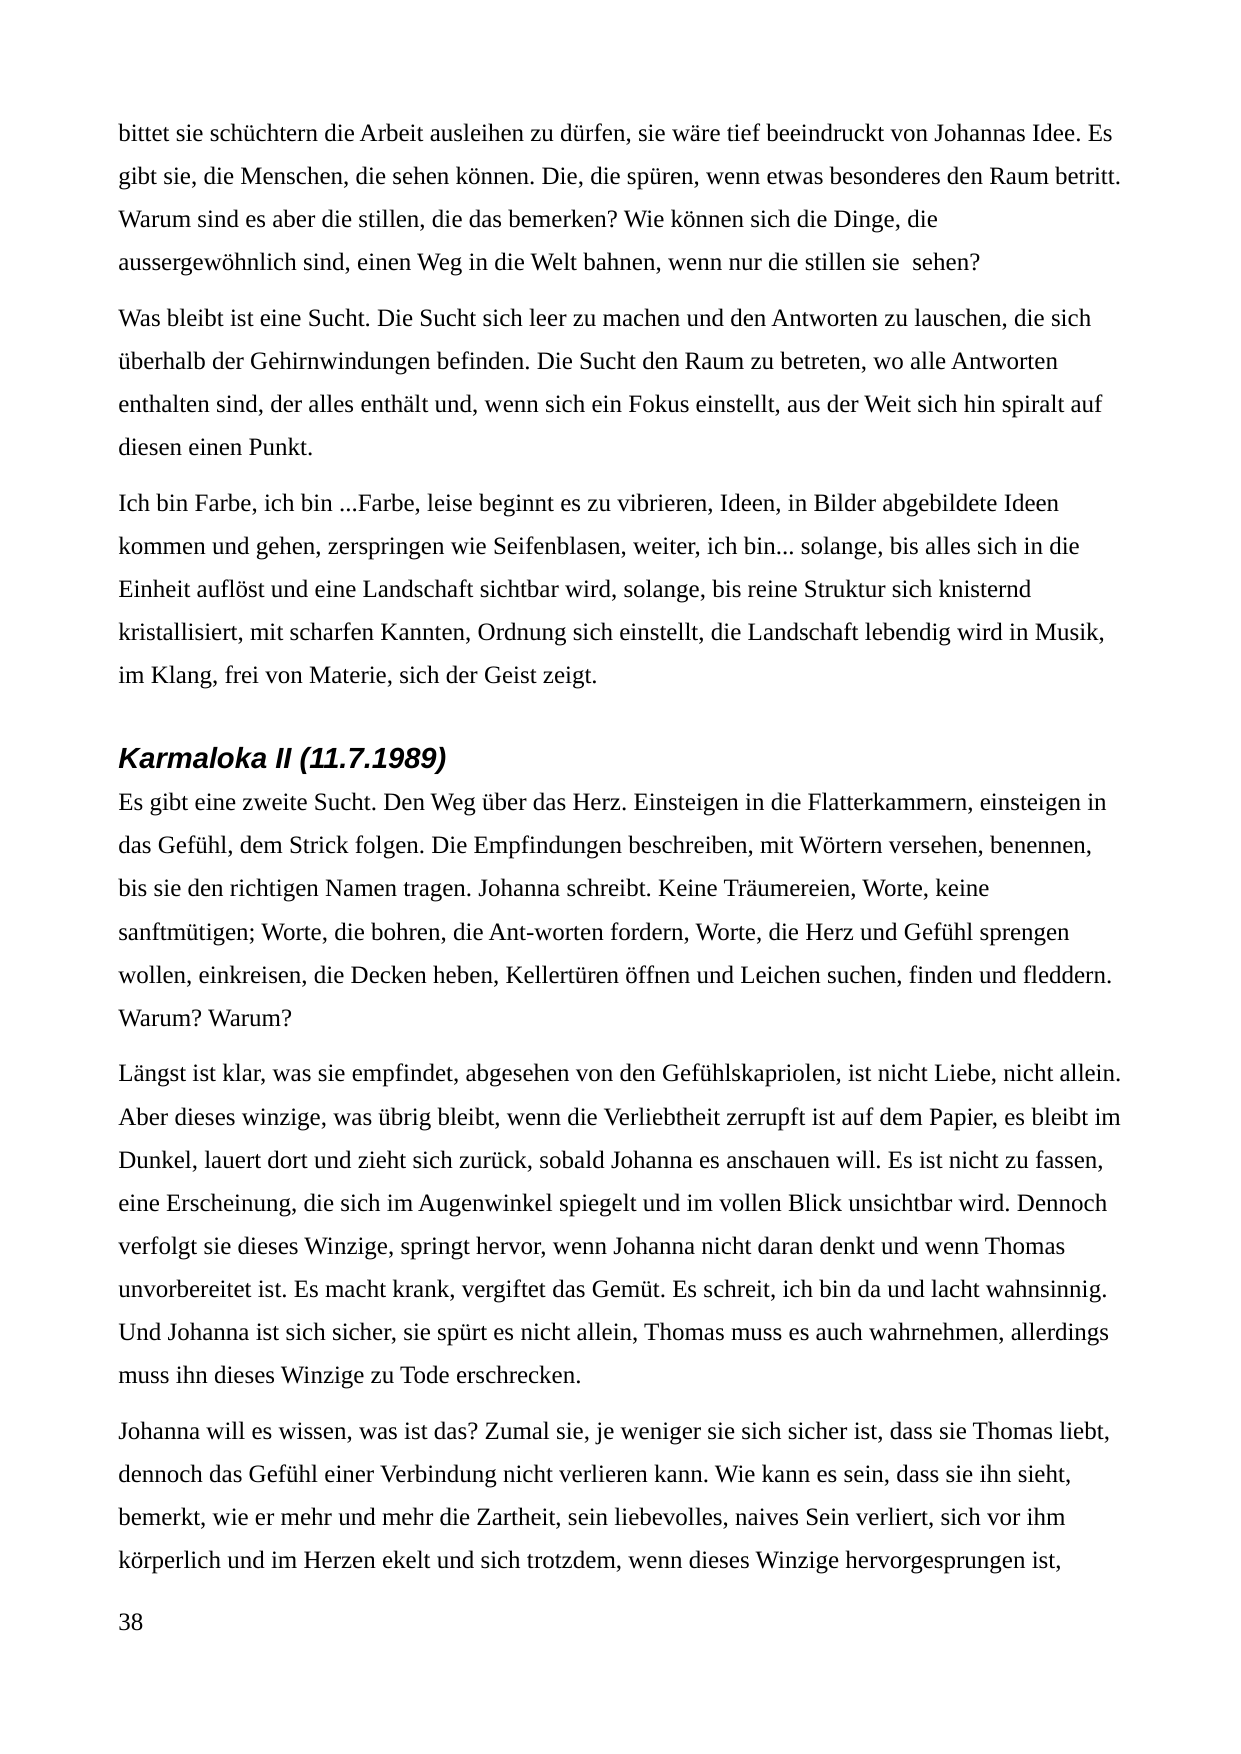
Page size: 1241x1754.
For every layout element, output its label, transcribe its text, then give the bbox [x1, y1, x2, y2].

text Längst ist klar, was sie empfindet, abgesehen von den Gefühlskapriolen, ist nicht Liebe, nicht allein. Aber dieses winzige, was übrig bleibt, wenn die Verliebtheit zerrupft ist auf dem Papier, es bleibt im Dunkel, lauert dort und zieht sich zurück, sobald Johanna es anschauen will. Es ist nicht zu fassen, eine Erscheinung, die sich im Augenwinkel spiegelt und im vollen Blick unsichtbar wird. Dennoch verfolgt sie dieses Winzige, springt hervor, wenn Johanna nicht daran denkt und wenn Thomas unvorbereitet ist. Es macht krank, vergiftet das Gemüt. Es schreit, ich bin da und lacht wahnsinnig. Und Johanna ist sich sicher, sie spürt es nicht allein, Thomas muss es auch wahrnehmen, allerdings muss ihn dieses Winzige zu Tode erschrecken. [118, 1058, 1122, 1389]
text Johanna will es wissen, was ist das? Zumal sie, je weniger sie sich sicher ist, dass sie Thomas liebt, dennoch das Gefühl einer Verbindung nicht verlieren kann. Wie kann es sein, dass sie ihn sieht, bemerkt, wie er mehr und mehr die Zartheit, sein liebevolles, naives Sein verliert, sich vor ihm körperlich und im Herzen ekelt und sich trotzdem, wenn dieses Winzige hervorgesprungen ist, [118, 1416, 1122, 1574]
subtitle Karmaloka II (11.7.1989) [118, 741, 1122, 775]
text Ich bin Farbe, ich bin ...Farbe, leise beginnt es zu vibrieren, Ideen, in Bilder abgebildete Ideen kommen und gehen, zerspringen wie Seifenblasen, weiter, ich bin... solange, bis alles sich in die Einheit auflöst und eine Landschaft sichtbar wird, solange, bis reine Struktur sich knisternd kristallisiert, mit scharfen Kannten, Ordnung sich einstellt, die Landschaft lebendig wird in Musik, im Klang, frei von Materie, sich der Geist zeigt. [118, 488, 1122, 689]
text bittet sie schüchtern die Arbeit ausleihen zu dürfen, sie wäre tief beeindruckt von Johannas Idee. Es gibt sie, die Menschen, die sehen können. Die, die spüren, wenn etwas besonderes den Raum betritt. Warum sind es aber die stillen, die das bemerken? Wie können sich die Dinge, die aussergewöhnlich sind, einen Weg in die Welt bahnen, wenn nur die stillen sie sehen? [118, 118, 1122, 276]
text Was bleibt ist eine Sucht. Die Sucht sich leer zu machen und den Antworten zu lauschen, die sich überhalb der Gehirnwindungen befinden. Die Sucht den Raum zu betreten, wo alle Antworten enthalten sind, der alles enthält und, wenn sich ein Fokus einstellt, aus der Weit sich hin spiralt auf diesen einen Punkt. [118, 303, 1122, 461]
text Es gibt eine zweite Sucht. Den Weg über das Herz. Einsteigen in die Flatterkammern, einsteigen in das Gefühl, dem Strick folgen. Die Empfindungen beschreiben, mit Wörtern versehen, benennen, bis sie den richtigen Namen tragen. Johanna schreibt. Keine Träumereien, Worte, keine sanftmütigen; Worte, die bohren, die Ant-worten fordern, Worte, die Herz und Gefühl sprengen wollen, einkreisen, die Decken heben, Kellertüren öffnen und Leichen suchen, finden und fleddern. Warum? Warum? [118, 787, 1122, 1032]
